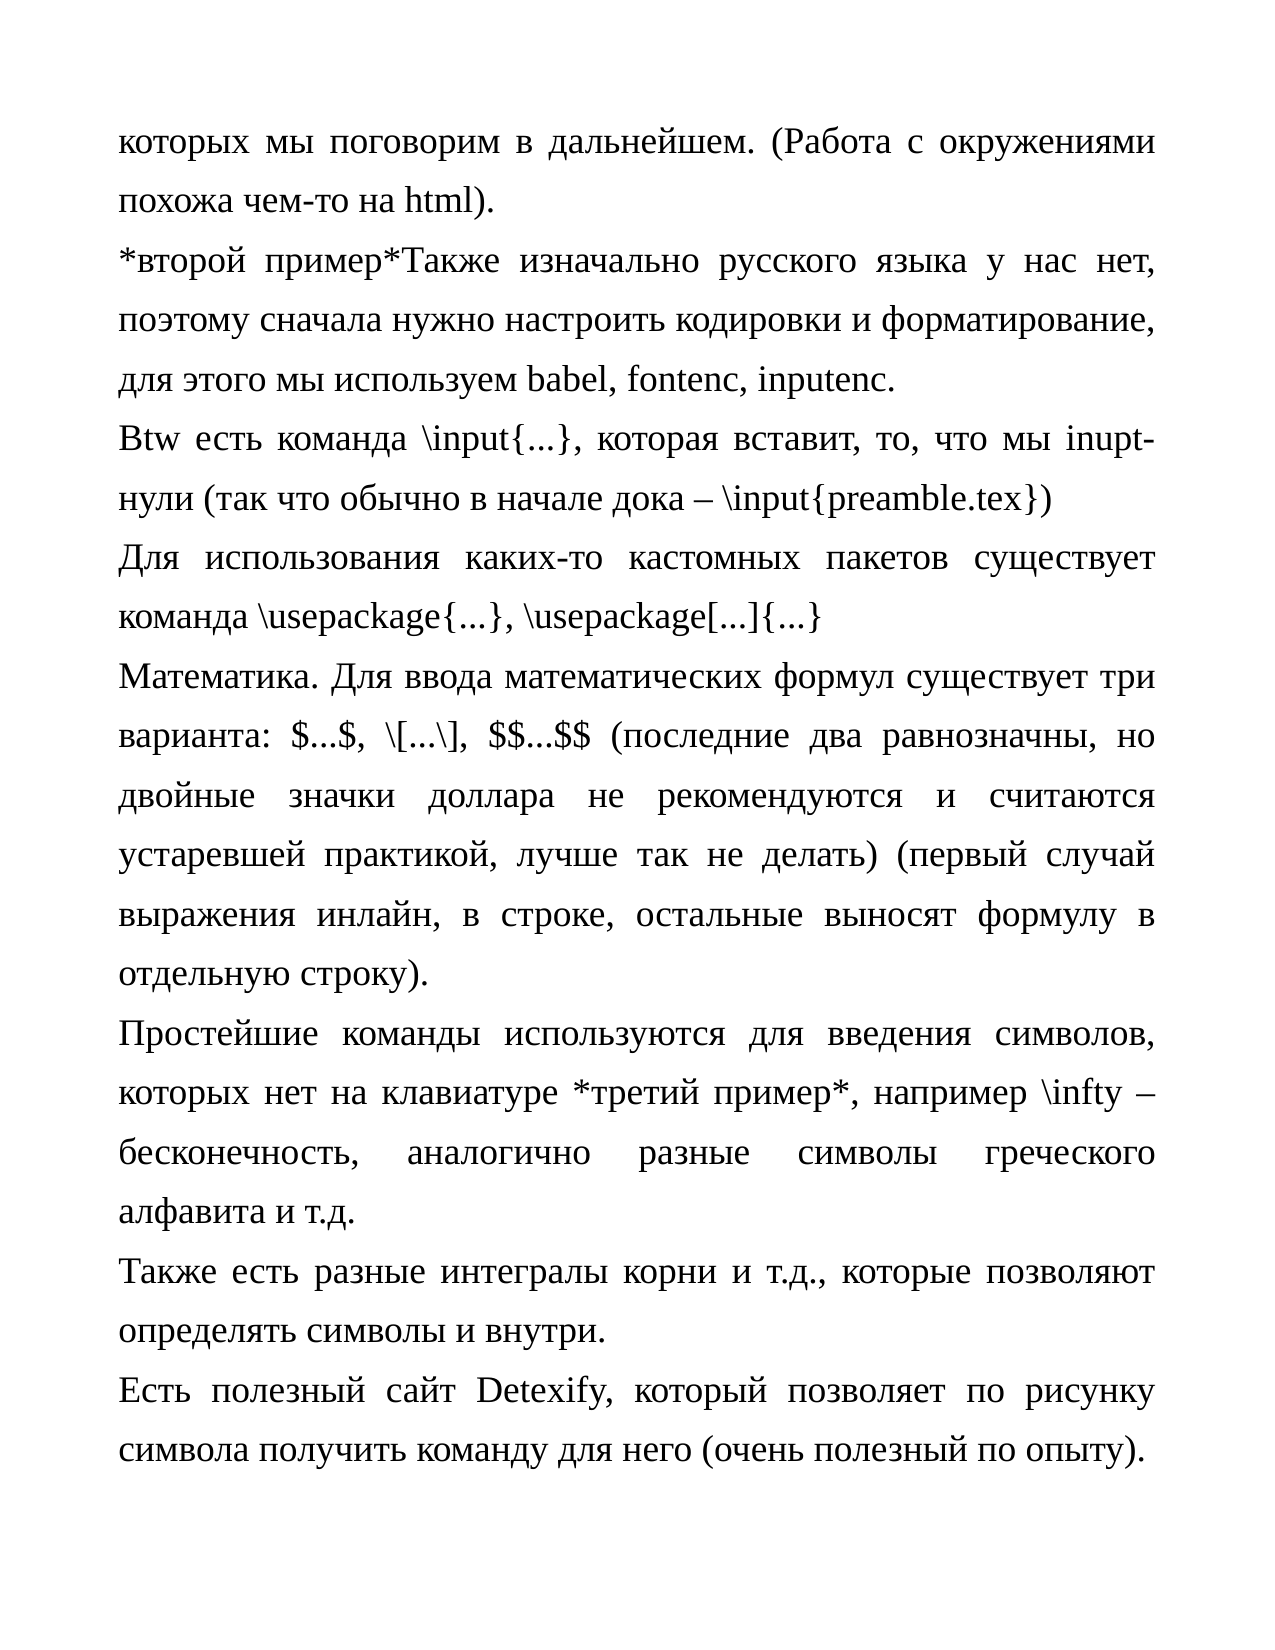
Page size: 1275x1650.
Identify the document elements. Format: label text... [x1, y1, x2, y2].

text Также есть разные интегралы корни и т.д., которые позволяют определять символы и внутри. [118, 1248, 1157, 1351]
text *второй пример*Также изначально русского языка у нас нет, поэтому сначала нужно настроить кодировки и форматирование, для этого мы используем babel, fontenc, inputenc. [118, 237, 1157, 399]
text Есть полезный сайт Detexify, который позволяет по рисунку символа получить команду для него (очень полезный по опыту). [118, 1367, 1157, 1470]
text Простейшие команды используются для введения символов, которых нет на клавиатуре *третий пример*, например \infty – бесконечность, аналогично разные символы греческого алфавита и т.д. [118, 1010, 1157, 1232]
text Для использования каких-то кастомных пакетов существует команда \usepackage{...}, \usepackage[...]{...} [118, 534, 1157, 637]
text Btw есть команда \input{...}, которая вставит, то, что мы inupt-нули (так что обычно в начале дока – \input{preamble.tex}) [118, 416, 1157, 518]
text которых мы поговорим в дальнейшем. (Работа с окружениями похожа чем-то на html). [118, 118, 1157, 221]
text Математика. Для ввода математических формул существует три варианта: $...$, \[...\], $$...$$ (последние два равнозначны, но двойные значки доллара не рекомендуются и считаются устаревшей практикой, лучше так не делать) (первый случай выражения инлайн, в строке, остальные выносят формулу в отдельную строку). [118, 653, 1157, 994]
